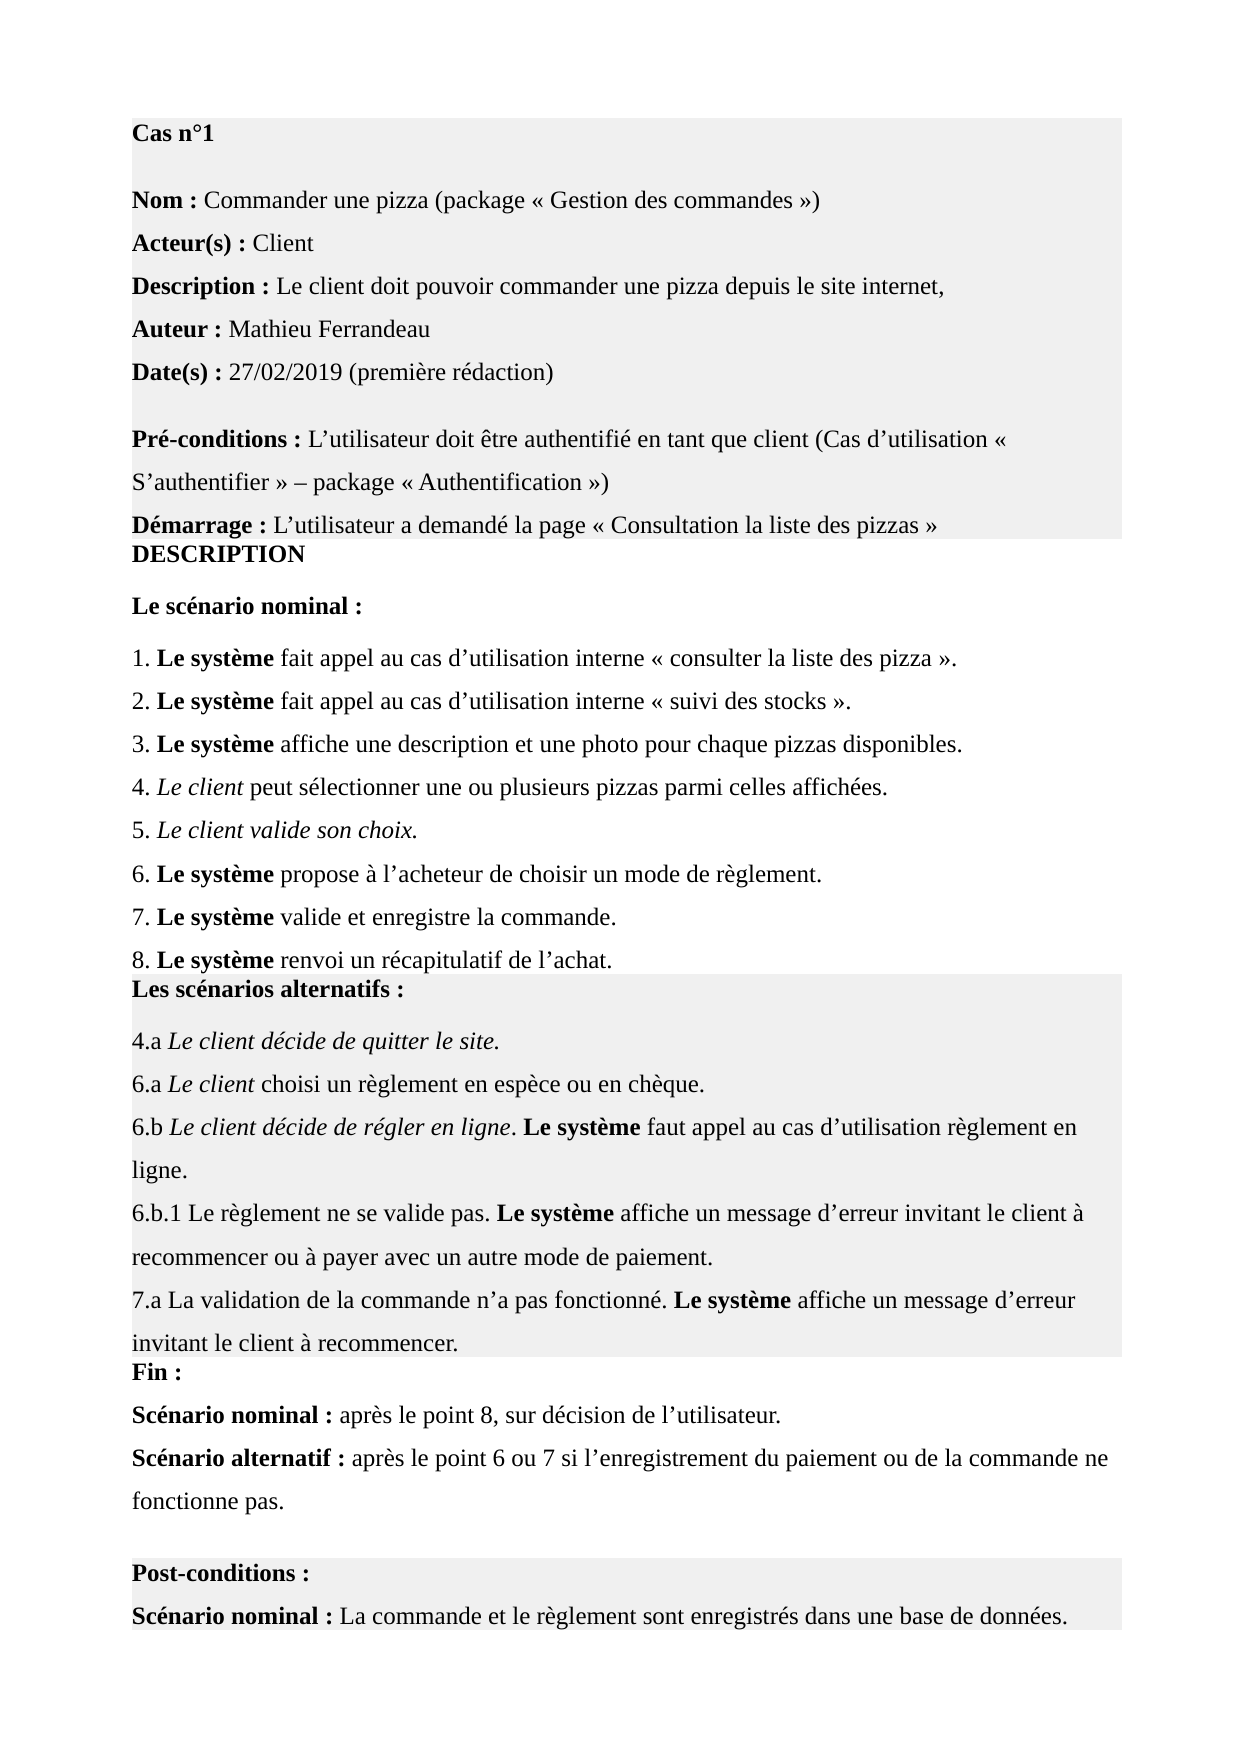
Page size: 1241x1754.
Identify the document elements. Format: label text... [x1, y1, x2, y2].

table_cell Les scénarios alternatifs : 4.a Le client décide de quitter le site. 6.a Le client choisi un règlement en espèce ou en chèque. 6.b Le client décide de régler en ligne. Le système faut appel au cas d’utilisation règlement en ligne. 6.b.1 Le règlement ne se valide pas. Le système affiche un message d’erreur invitant le client à recommencer ou à payer avec un autre mode de paiement. 7.a La validation de la commande n’a pas fonctionné. Le système affiche un message d’erreur invitant le client à recommencer. [132, 974, 1122, 1357]
table_cell Post-conditions : Scénario nominal : La commande et le règlement sont enregistrés dans une base de données. [132, 1558, 1122, 1630]
table_cell DESCRIPTION Le scénario nominal : 1. Le système fait appel au cas d’utilisation interne « consulter la liste des pizza ». 2. Le système fait appel au cas d’utilisation interne « suivi des stocks ». 3. Le système affiche une description et une photo pour chaque pizzas disponibles. 4. Le client peut sélectionner une ou plusieurs pizzas parmi celles affichées. 5. Le client valide son choix. 6. Le système propose à l’acheteur de choisir un mode de règlement. 7. Le système valide et enregistre la commande. 8. Le système renvoi un récapitulatif de l’achat. [132, 539, 1122, 974]
table_header Cas n°1 Nom : Commander une pizza (package « Gestion des commandes ») Acteur(s) : Client Description : Le client doit pouvoir commander une pizza depuis le site internet, Auteur : Mathieu Ferrandeau Date(s) : 27/02/2019 (première rédaction) Pré-conditions : L’utilisateur doit être authentifié en tant que client (Cas d’utilisation « S’authentifier » – package « Authentification ») Démarrage : L’utilisateur a demandé la page « Consultation la liste des pizzas » [132, 118, 1122, 539]
table_cell Fin : Scénario nominal : après le point 8, sur décision de l’utilisateur. Scénario alternatif : après le point 6 ou 7 si l’enregistrement du paiement ou de la commande ne fonctionne pas. [132, 1357, 1122, 1558]
